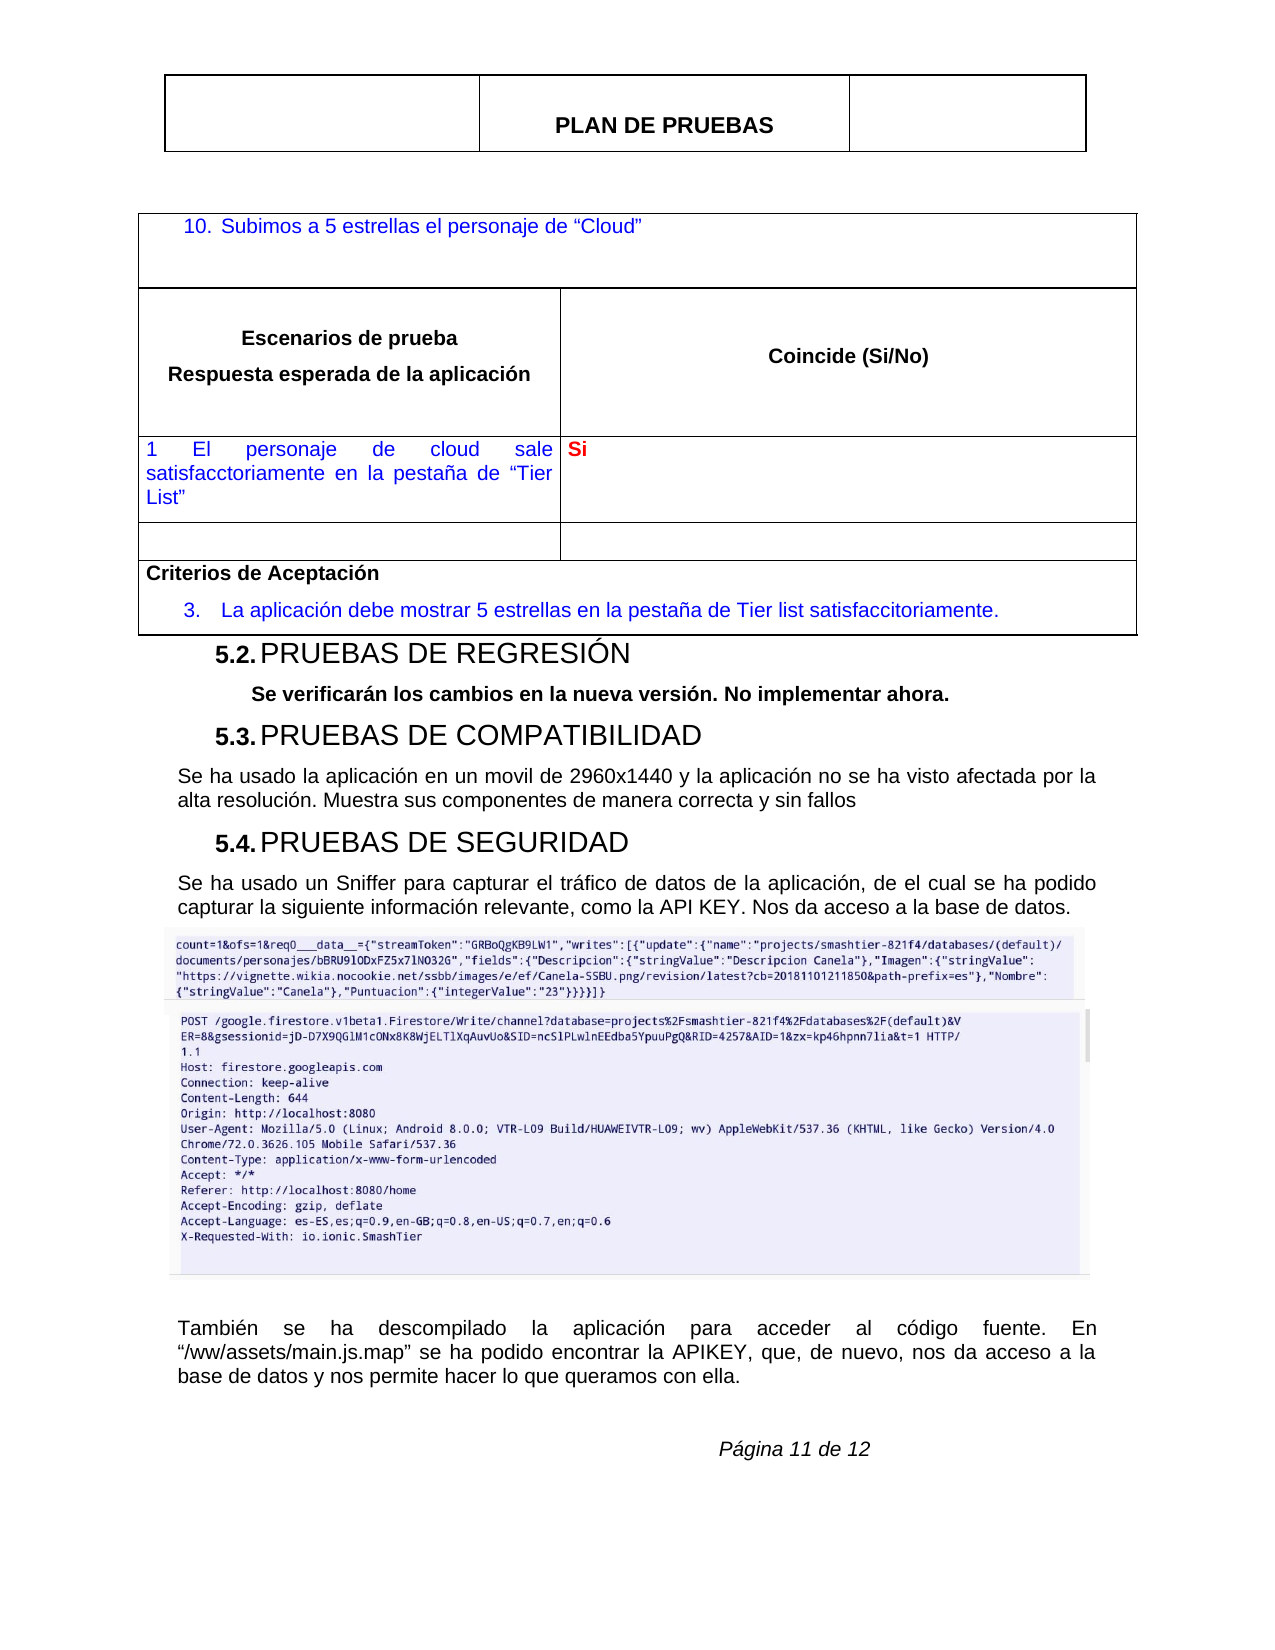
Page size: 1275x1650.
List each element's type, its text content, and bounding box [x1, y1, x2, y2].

subtitle PRUEBAS DE REGRESIÓN [215, 636, 1098, 669]
text Se ha usado la aplicación en un movil de 2960x1440 y la aplicación no se ha visto afectada por la alta resolución. Muestra sus componentes de manera correcta y sin fallos [177, 764, 1098, 812]
table_cell 1 El personaje de cloud sale satisfacctoriamente en la pestaña de “Tier List” [139, 437, 560, 522]
table_cell [139, 523, 560, 559]
table_cell [561, 523, 1136, 559]
table_cell Criterios de Aceptación La aplicación debe mostrar 5 estrellas en la pestaña de Tier list satisfaccitoriamente. [139, 561, 1136, 634]
table_cell Coincide (Si/No) [561, 289, 1136, 436]
subtitle PRUEBAS DE COMPATIBILIDAD [215, 718, 1098, 752]
table_cell Instrucciones de Prueba Iniciamos la aplicación con conexión Bajamos un poco con el dedo Subimos a 5 estrellas el personaje de “Cloud” [139, 214, 1136, 287]
table_cell Si [561, 437, 1136, 522]
text Se verificarán los cambios en la nueva versión. No implementar ahora. [251, 682, 1098, 706]
picture [164, 927, 1090, 1280]
text Se ha usado un Sniffer para capturar el tráfico de datos de la aplicación, de el cual se ha podido capturar la siguiente información relevante, como la API KEY. Nos da acceso a la base de datos. [177, 871, 1098, 918]
table_cell Escenarios de prueba Respuesta esperada de la aplicación [139, 289, 560, 436]
text También se ha descompilado la aplicación para acceder al código fuente. En “/ww/assets/main.js.map” se ha podido encontrar la APIKEY, que, de nuevo, nos da acceso a la base de datos y nos permite hacer lo que queramos con ella. [177, 1316, 1098, 1388]
subtitle PRUEBAS DE SEGURIDAD [215, 824, 1098, 858]
